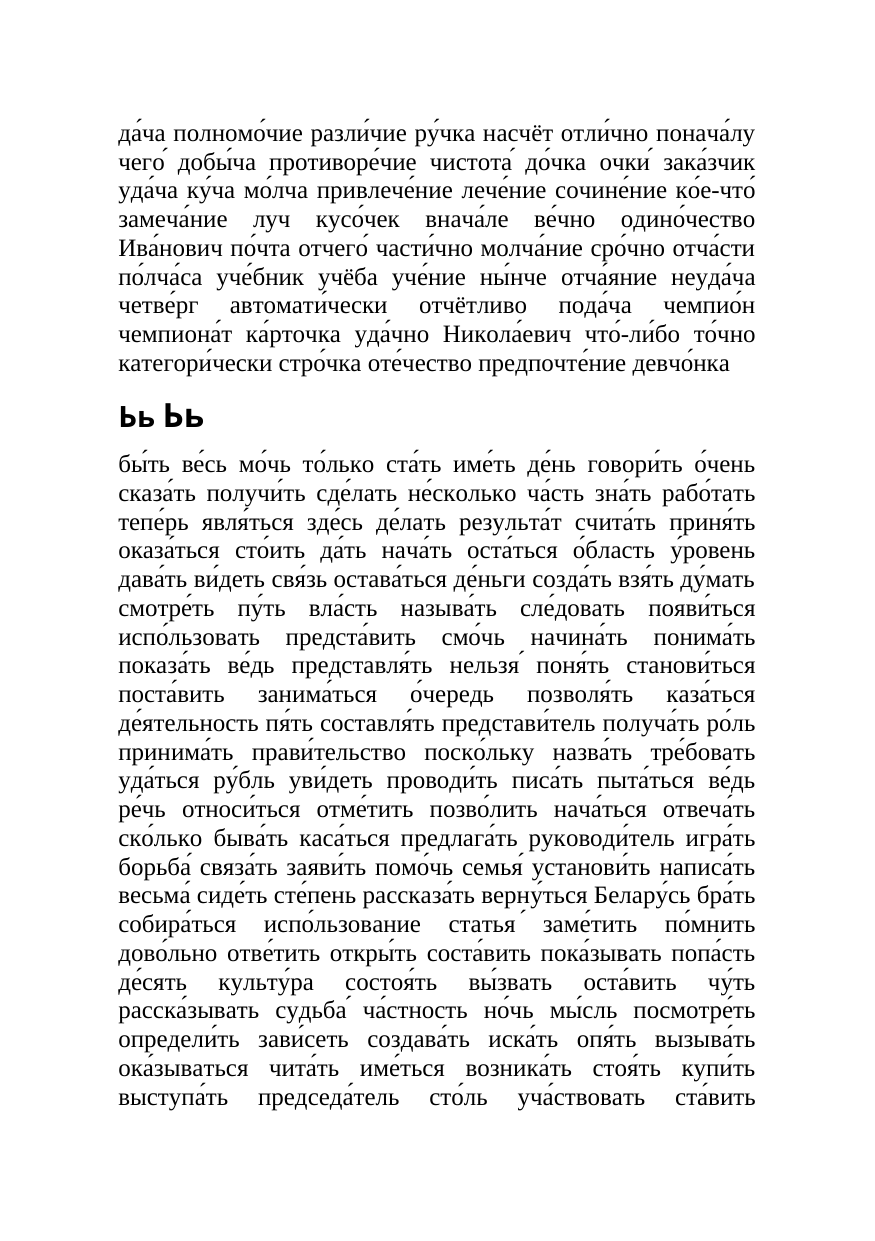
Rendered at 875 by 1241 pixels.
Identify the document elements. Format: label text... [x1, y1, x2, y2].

text бы́ть ве́сь мо́чь то́лько ста́ть име́ть де́нь говори́ть о́чень сказа́ть получи́ть сде́лать не́сколько ча́сть зна́ть рабо́тать тепе́рь явля́ться зде́сь де́лать результа́т счита́ть приня́ть оказа́ться сто́ить да́ть нача́ть оста́ться о́бласть у́ровень дава́ть ви́деть свя́зь остава́ться де́ньги созда́ть взя́ть ду́мать смотре́ть пу́ть вла́сть называ́ть сле́довать появи́ться испо́льзовать предста́вить смо́чь начина́ть понима́ть показа́ть ве́дь представля́ть нельзя́ поня́ть станови́ться поста́вить занима́ться о́чередь позволя́ть каза́ться де́ятельность пя́ть составля́ть представи́тель получа́ть ро́ль принима́ть прави́тельство поско́льку назва́ть тре́бовать уда́ться ру́бль уви́деть проводи́ть писа́ть пыта́ться ве́дь ре́чь относи́ться отме́тить позво́лить нача́ться отвеча́ть ско́лько быва́ть каса́ться предлага́ть руководи́тель игра́ть борьба́ связа́ть заяви́ть помо́чь семья́ установи́ть написа́ть весьма́ сиде́ть сте́пень рассказа́ть верну́ться Белару́сь бра́ть собира́ться испо́льзование статья́ заме́тить по́мнить дово́льно отве́тить откры́ть соста́вить пока́зывать попа́сть де́сять культу́ра состоя́ть вы́звать оста́вить чу́ть расска́зывать судьба́ ча́стность но́чь мы́сль посмотре́ть определи́ть зави́сеть создава́ть иска́ть опя́ть вызыва́ть ока́зываться чита́ть име́ться возника́ть стоя́ть купи́ть выступа́ть председа́тель сто́ль уча́ствовать ста́вить [118, 449, 756, 1111]
subtitle Ьь Ьь [118, 391, 756, 437]
text да́ча полномо́чие разли́чие ру́чка насчёт отли́чно понача́лу чего́ добы́ча противоре́чие чистота́ до́чка очки́ зака́зчик уда́ча ку́ча мо́лча привлече́ние лече́ние сочине́ние ко́е-что́ замеча́ние луч кусо́чек внача́ле ве́чно одино́чество Ива́нович по́чта отчего́ части́чно молча́ние сро́чно отча́сти по́лча́са уче́бник учёба уче́ние ны́нче отча́яние неуда́ча четве́рг автомати́чески отчётливо пода́ча чемпио́н чемпиона́т ка́рточка уда́чно Никола́евич что́-ли́бо то́чно категори́чески стро́чка оте́чество предпочте́ние девчо́нка [118, 118, 756, 377]
